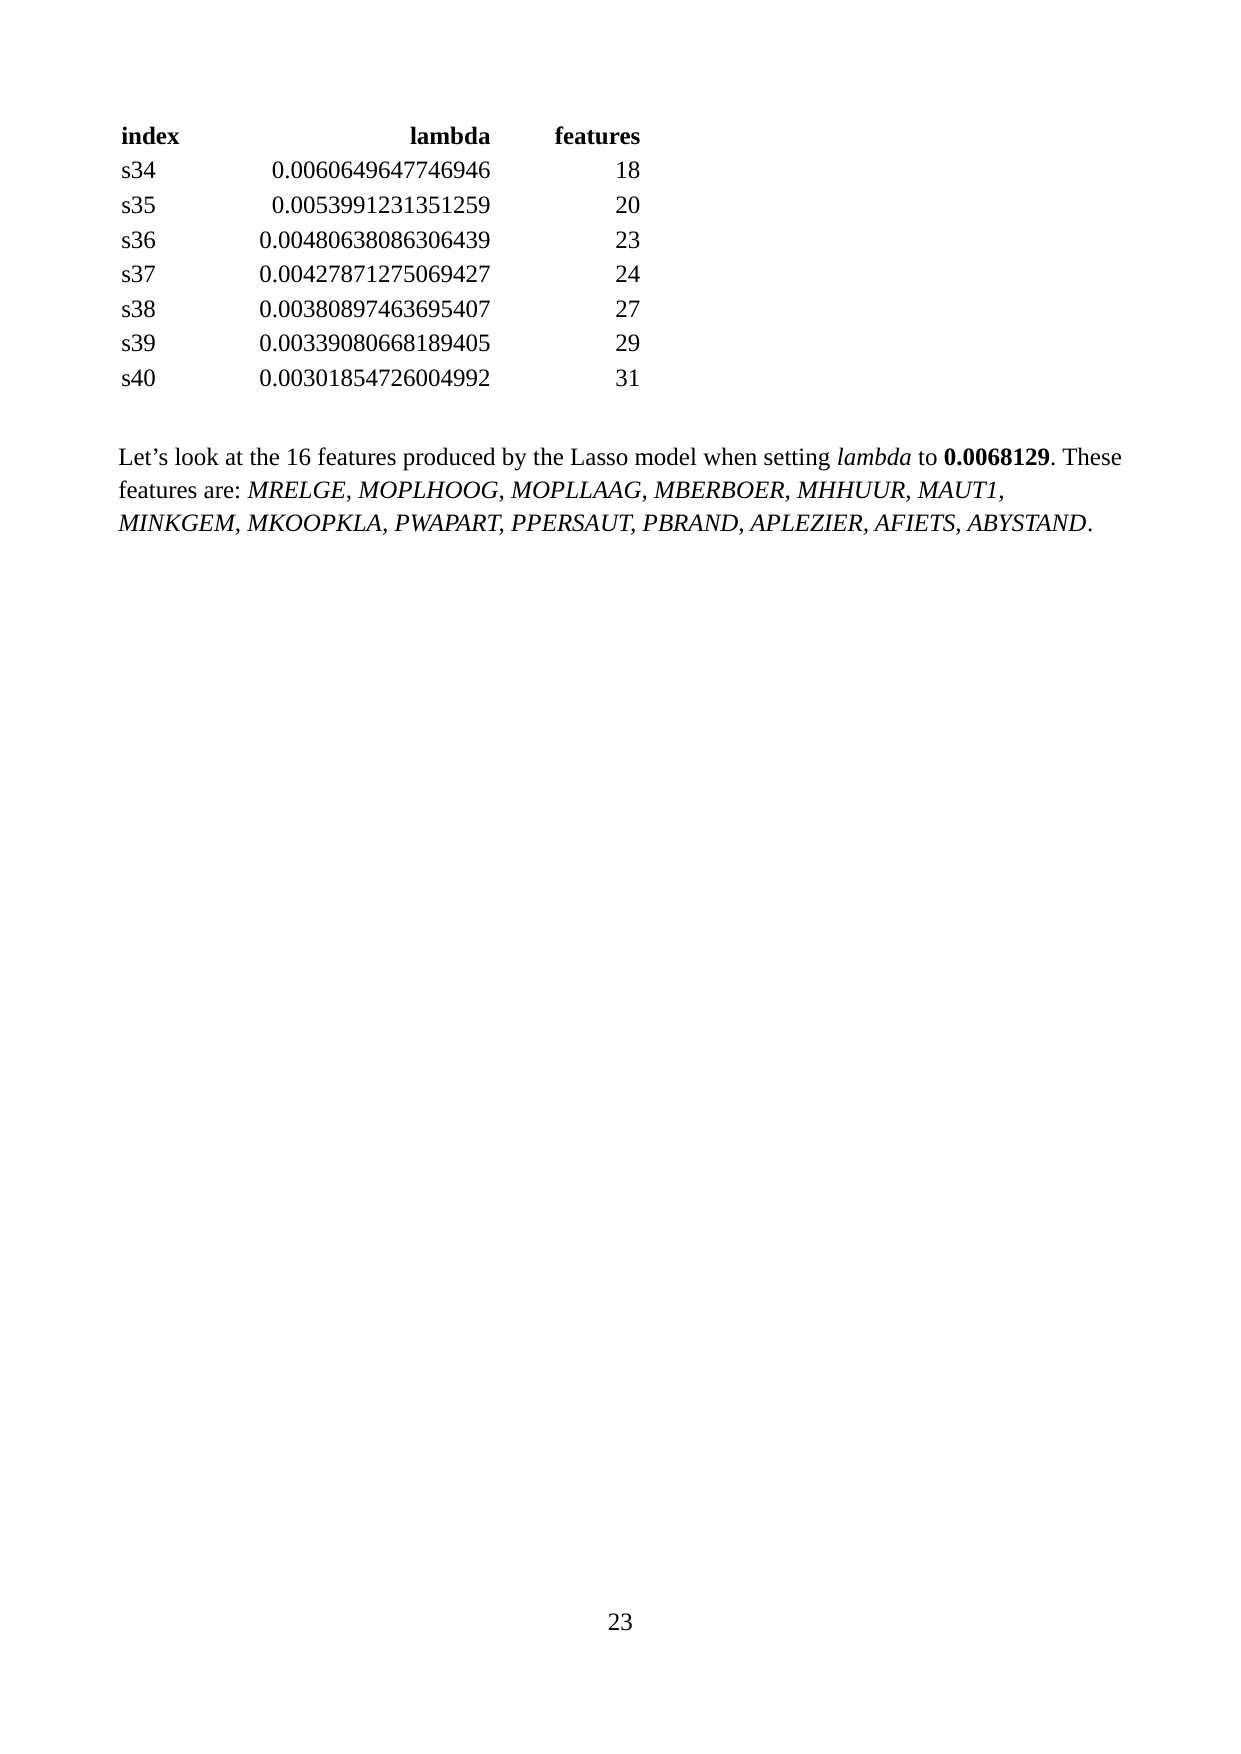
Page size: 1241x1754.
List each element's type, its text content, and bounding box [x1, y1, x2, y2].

table_cell 0.0053991231351259 [203, 187, 493, 222]
table_header features [493, 118, 643, 153]
table_cell s35 [118, 187, 203, 222]
text Let’s look at the 16 features produced by the Lasso model when setting lambda to 0.0068129. These features are: MRELGE, MOPLHOOG, MOPLLAAG, MBERBOER, MHHUUR, MAUT1, MINKGEM, MKOOPKLA, PWAPART, PPERSAUT, PBRAND, APLEZIER, AFIETS, ABYSTAND. [118, 442, 1122, 537]
table_header index [118, 118, 203, 153]
table_cell s40 [118, 360, 203, 395]
table_cell 0.00427871275069427 [203, 256, 493, 291]
table_cell 0.00380897463695407 [203, 291, 493, 326]
table_cell s39 [118, 326, 203, 360]
table_cell 29 [493, 326, 643, 360]
table_cell 24 [493, 256, 643, 291]
table_cell 0.0060649647746946 [203, 153, 493, 187]
table_cell s38 [118, 291, 203, 326]
table_cell 31 [493, 360, 643, 395]
table_cell 27 [493, 291, 643, 326]
table_cell 0.00339080668189405 [203, 326, 493, 360]
table_cell 0.00301854726004992 [203, 360, 493, 395]
table_cell s36 [118, 222, 203, 256]
table_cell 0.00480638086306439 [203, 222, 493, 256]
table_header lambda [203, 118, 493, 153]
table_cell s34 [118, 153, 203, 187]
table_cell 23 [493, 222, 643, 256]
table_cell 20 [493, 187, 643, 222]
table_cell s37 [118, 256, 203, 291]
table_cell 18 [493, 153, 643, 187]
